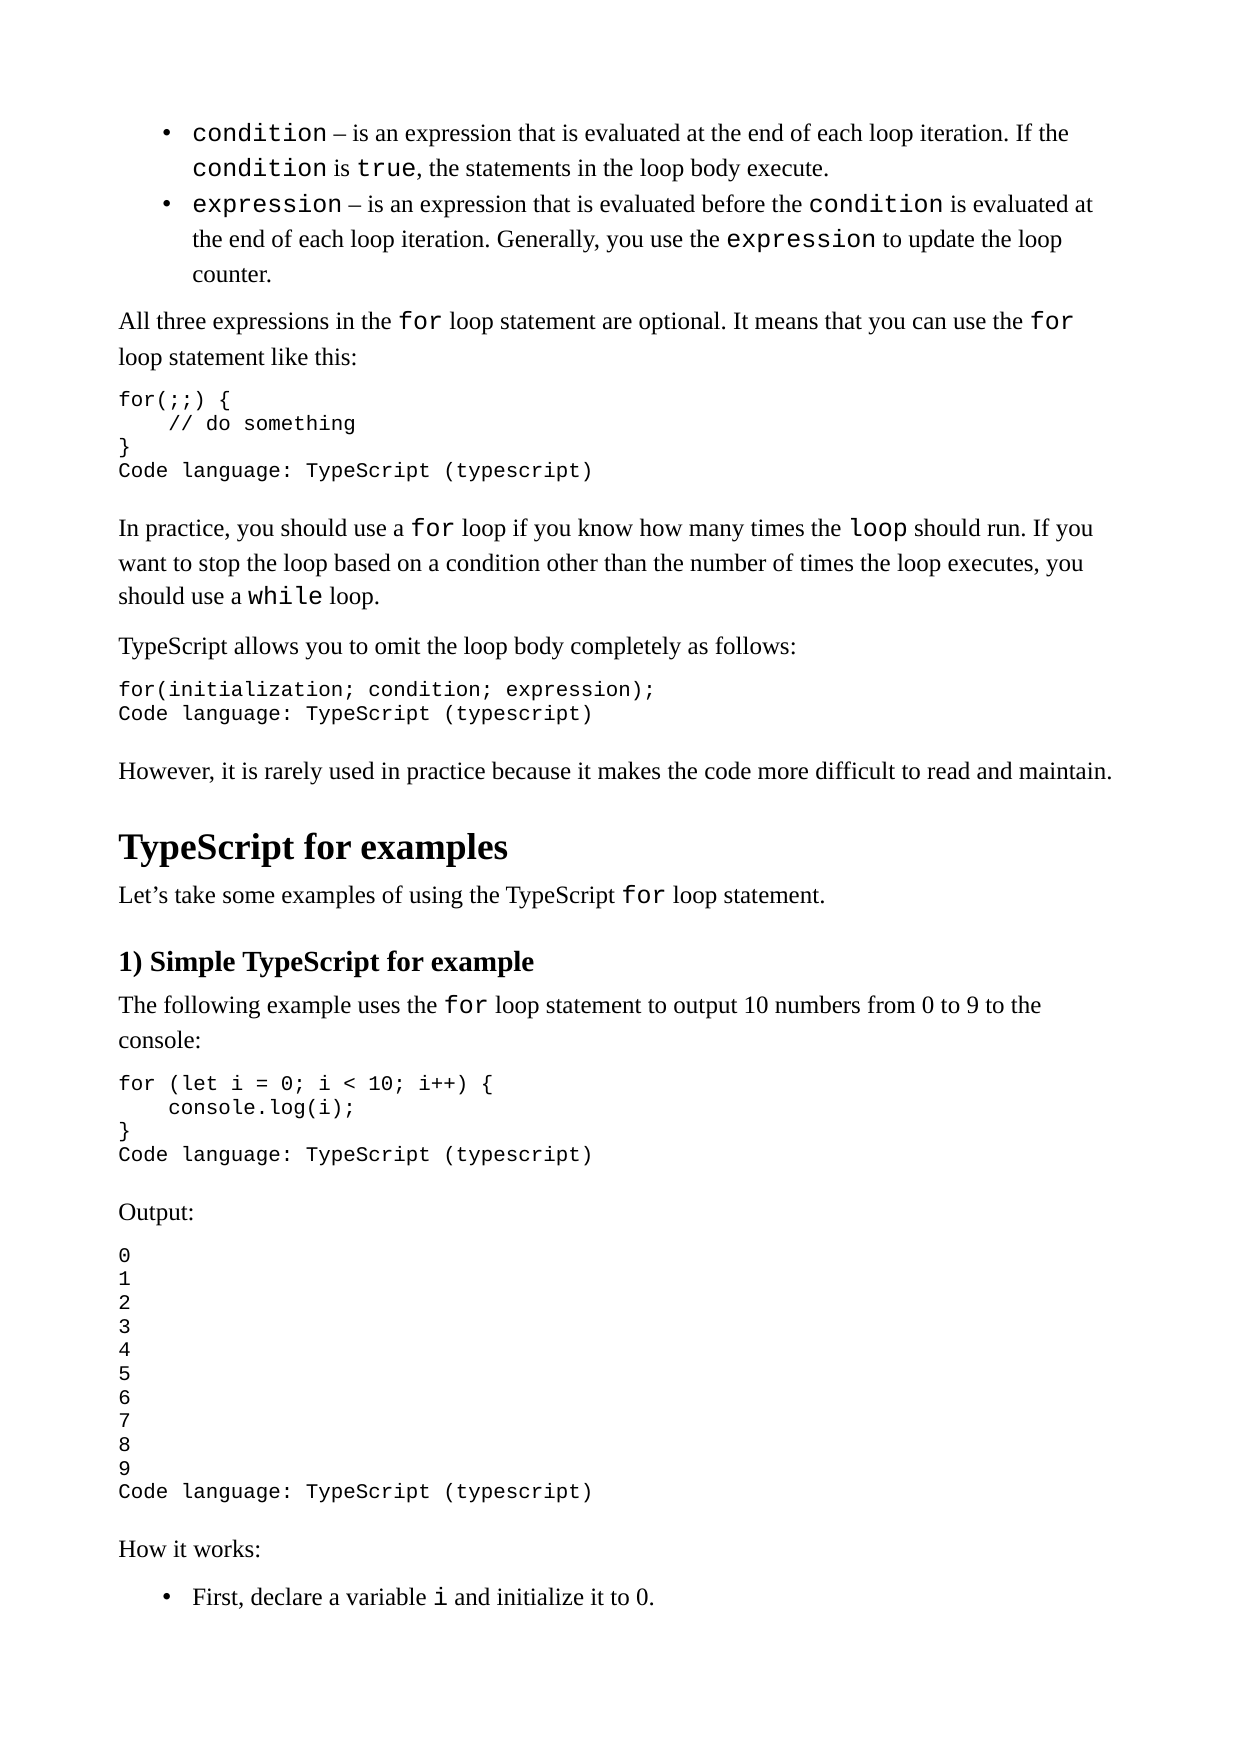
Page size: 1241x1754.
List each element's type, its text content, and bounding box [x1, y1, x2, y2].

text Code language: TypeScript (typescript) [118, 460, 1122, 484]
text Let’s take some examples of using the TypeScript for loop statement. [118, 880, 1122, 911]
text Code language: TypeScript (typescript) [118, 703, 1122, 726]
list condition – is an expression that is evaluated at the end of each loop iteration. If the condition is true, the statements in the loop body execute. [162, 118, 1122, 184]
text console.log(i); [118, 1097, 1122, 1120]
text Output: [118, 1197, 1122, 1226]
text In practice, you should use a for loop if you know how many times the loop should run. If you want to stop the loop based on a condition other than the number of times the loop executes, you should use a while loop. [118, 513, 1122, 612]
text 7 [118, 1410, 1122, 1434]
text The following example uses the for loop statement to output 10 numbers from 0 to 9 to the console: [118, 990, 1122, 1054]
text for(initialization; condition; expression); [118, 679, 1122, 703]
text However, it is rarely used in practice because it makes the code more difficult to read and maintain. [118, 756, 1122, 784]
text 4 [118, 1339, 1122, 1363]
text 9 [118, 1458, 1122, 1481]
text // do something [118, 413, 1122, 436]
text for (let i = 0; i < 10; i++) { [118, 1073, 1122, 1097]
text All three expressions in the for loop statement are optional. It means that you can use the for loop statement like this: [118, 306, 1122, 370]
list First, declare a variable i and initialize it to 0. [162, 1582, 1122, 1613]
text } [118, 436, 1122, 460]
text for(;;) { [118, 389, 1122, 413]
text 0 [118, 1245, 1122, 1268]
text How it works: [118, 1534, 1122, 1563]
text 3 [118, 1316, 1122, 1339]
subtitle TypeScript for examples [118, 824, 1122, 867]
text Code language: TypeScript (typescript) [118, 1144, 1122, 1168]
text Code language: TypeScript (typescript) [118, 1481, 1122, 1505]
text } [118, 1120, 1122, 1144]
text 2 [118, 1292, 1122, 1316]
text 1 [118, 1268, 1122, 1292]
text 6 [118, 1387, 1122, 1410]
text 8 [118, 1434, 1122, 1458]
subtitle 1) Simple TypeScript for example [118, 944, 1122, 978]
list expression – is an expression that is evaluated before the condition is evaluated at the end of each loop iteration. Generally, you use the expression to update the loop counter. [162, 189, 1122, 288]
text 5 [118, 1363, 1122, 1387]
text TypeScript allows you to omit the loop body completely as follows: [118, 631, 1122, 660]
